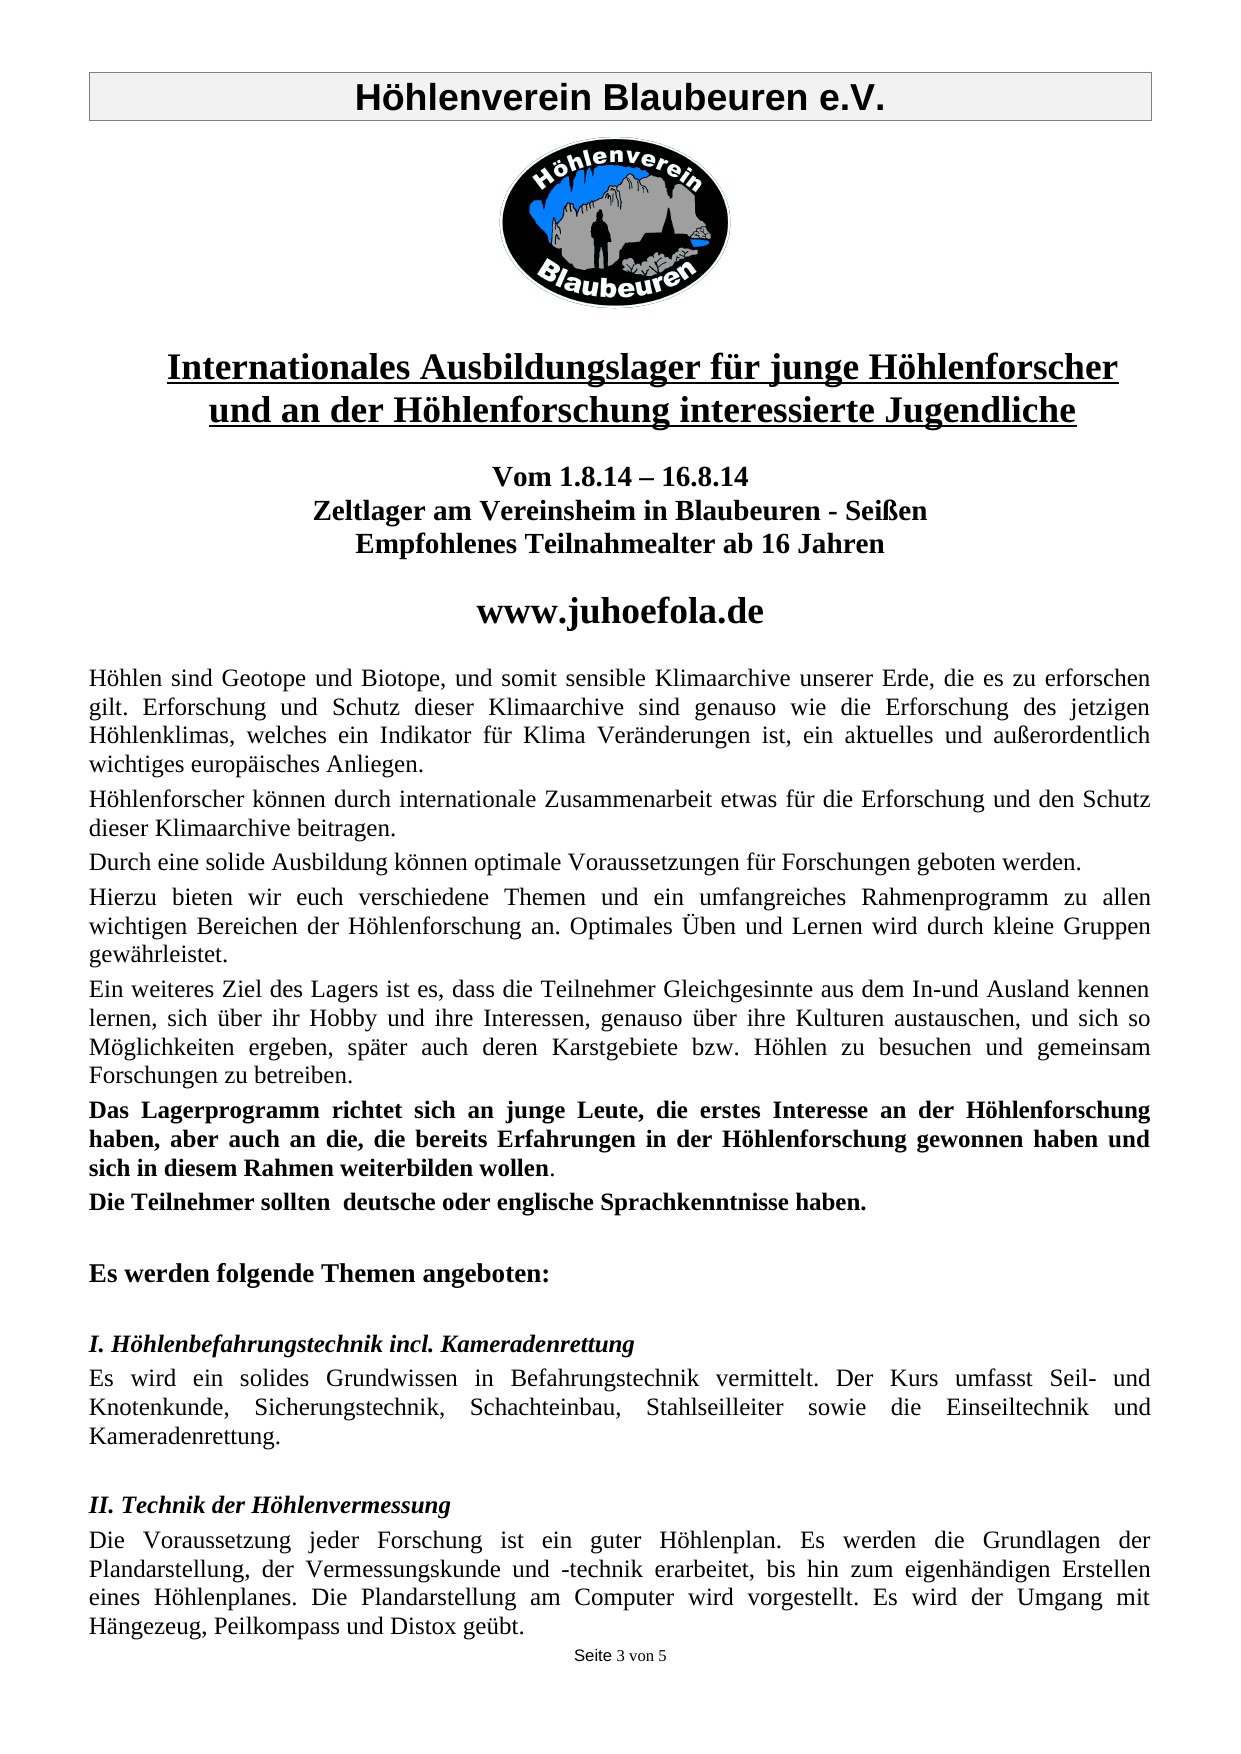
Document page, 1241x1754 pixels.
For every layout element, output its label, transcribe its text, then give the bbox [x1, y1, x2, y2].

text II. Technik der Höhlenvermessung [89, 1490, 1152, 1519]
text Es wird ein solides Grundwissen in Befahrungstechnik vermittelt. Der Kurs umfasst Seil- und Knotenkunde, Sicherungstechnik, Schachteinbau, Stahlseilleiter sowie die Einseiltechnik und Kameradenrettung. [89, 1363, 1152, 1449]
subtitle Internationales Ausbildungslager für junge Höhlenforscher und an der Höhlenforschung interessierte Jugendliche [89, 344, 1152, 431]
text www.juhoefola.de [89, 589, 1152, 632]
picture [498, 135, 732, 310]
text Es werden folgende Themen angeboten: [89, 1258, 1152, 1288]
text Zeltlager am Vereinsheim in Blaubeuren - Seißen [89, 493, 1152, 527]
text Empfohlenes Teilnahmealter ab 16 Jahren [89, 527, 1152, 560]
text Hierzu bieten wir euch verschiedene Themen und ein umfangreiches Rahmenprogramm zu allen wichtigen Bereichen der Höhlenforschung an. Optimales Üben und Lernen wird durch kleine Gruppen gewährleistet. [89, 882, 1152, 968]
text Höhlenverein Blaubeuren e.V. [90, 73, 1151, 120]
text Höhlenforscher können durch internationale Zusammenarbeit etwas für die Erforschung und den Schutz dieser Klimaarchive beitragen. [89, 784, 1152, 841]
text Die Voraussetzung jeder Forschung ist ein guter Höhlenplan. Es werden die Grundlagen der Plandarstellung, der Vermessungskunde und -technik erarbeitet, bis hin zum eigenhändigen Erstellen eines Höhlenplanes. Die Plandarstellung am Computer wird vorgestellt. Es wird der Umgang mit Hängezeug, Peilkompass und Distox geübt. [89, 1525, 1152, 1640]
subtitle I. Höhlenbefahrungstechnik incl. Kameradenrettung [89, 1329, 1152, 1357]
text Die Teilnehmer sollten deutsche oder englische Sprachkenntnisse haben. [89, 1187, 1152, 1216]
text Durch eine solide Ausbildung können optimale Voraussetzungen für Forschungen geboten werden. [89, 847, 1152, 876]
text Vom 1.8.14 – 16.8.14 [89, 459, 1152, 493]
text Ein weiteres Ziel des Lagers ist es, dass die Teilnehmer Gleichgesinnte aus dem In-und Ausland kennen lernen, sich über ihr Hobby und ihre Interessen, genauso über ihre Kulturen austauschen, und sich so Möglichkeiten ergeben, später auch deren Karstgebiete bzw. Höhlen zu besuchen und gemeinsam Forschungen zu betreiben. [89, 974, 1152, 1089]
text Das Lagerprogramm richtet sich an junge Leute, die erstes Interesse an der Höhlenforschung haben, aber auch an die, die bereits Erfahrungen in der Höhlenforschung gewonnen haben und sich in diesem Rahmen weiterbilden wollen. [89, 1095, 1152, 1181]
text Höhlen sind Geotope und Biotope, und somit sensible Klimaarchive unserer Erde, die es zu erforschen gilt. Erforschung und Schutz dieser Klimaarchive sind genauso wie die Erforschung des jetzigen Höhlenklimas, welches ein Indikator für Klima Veränderungen ist, ein aktuelles und außerordentlich wichtiges europäisches Anliegen. [89, 663, 1152, 778]
